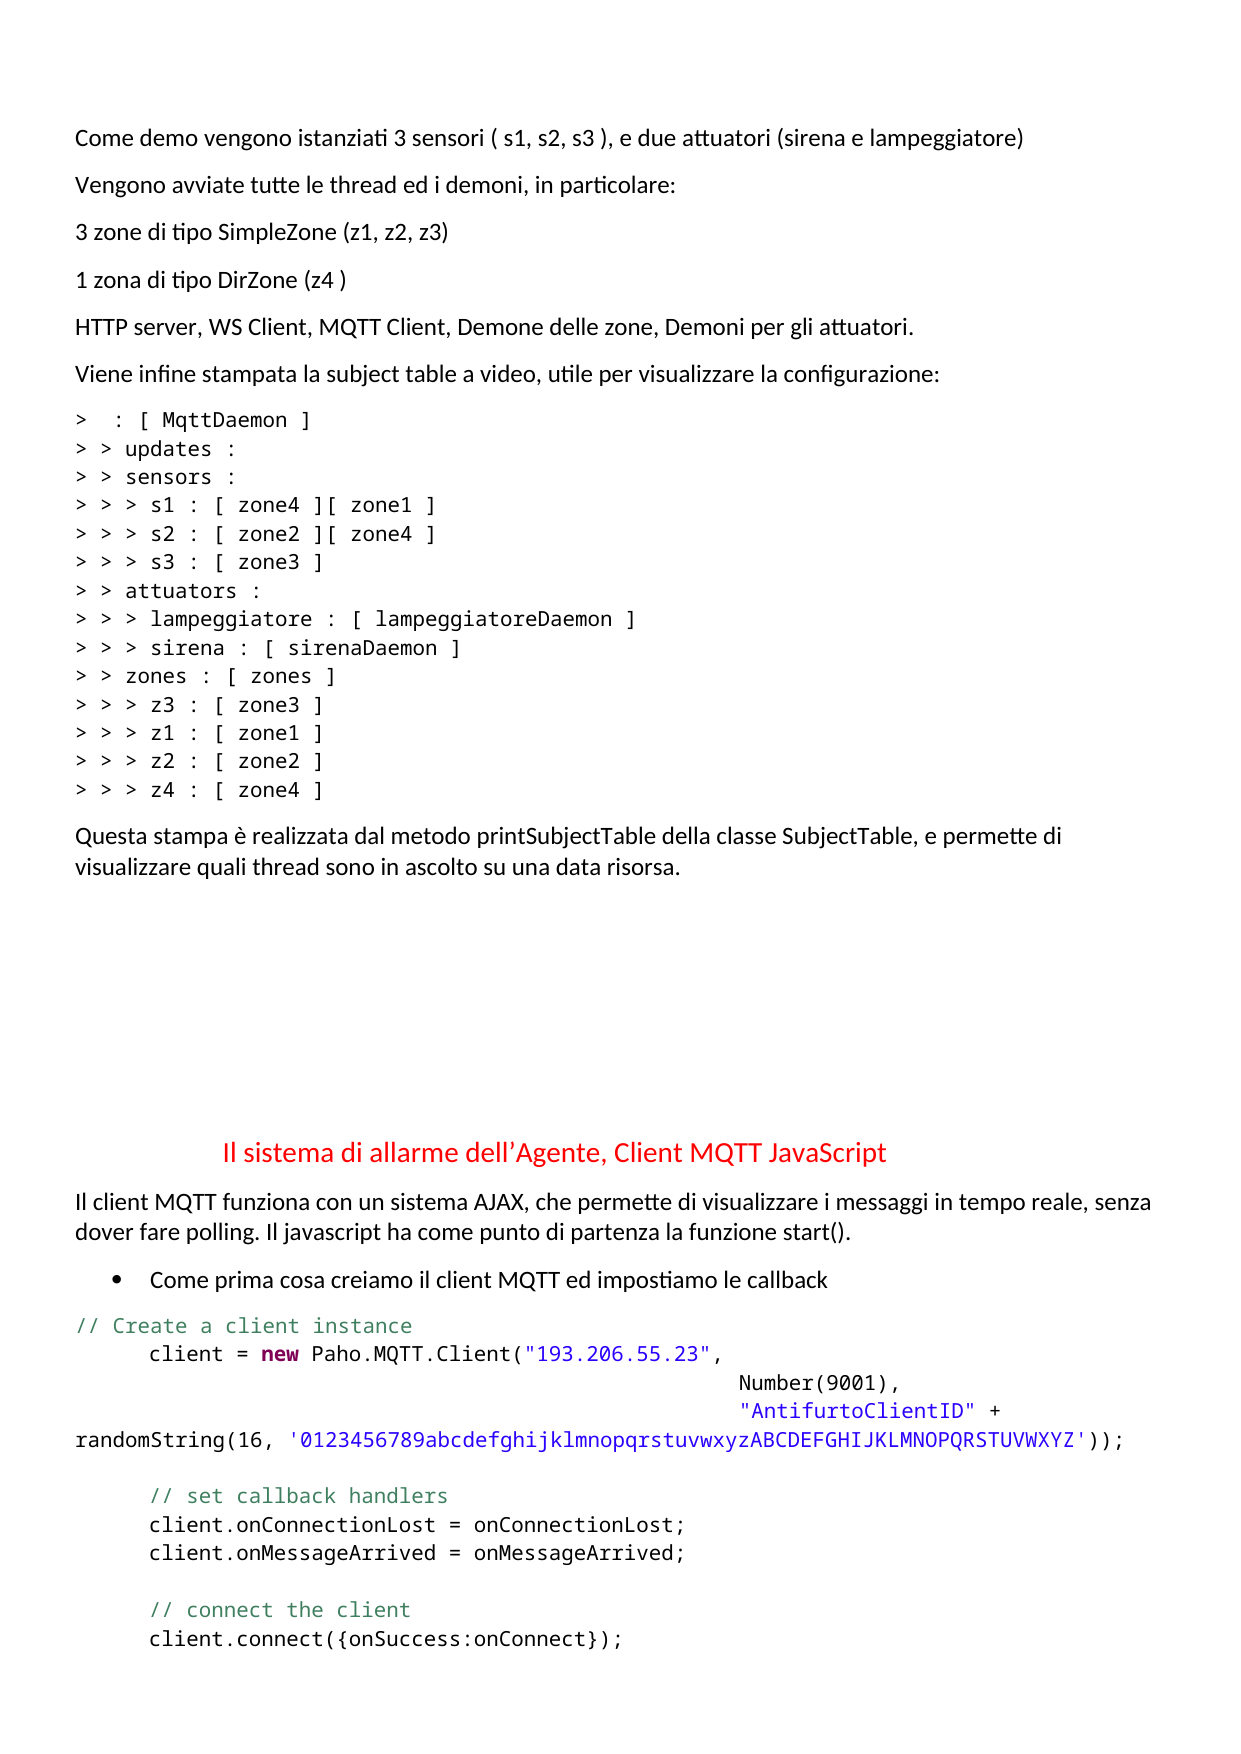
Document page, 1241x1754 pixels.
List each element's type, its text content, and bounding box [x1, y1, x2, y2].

text > : [ MqttDaemon ] [75, 405, 1165, 434]
text > > attuators : [75, 576, 1165, 604]
text > > > s2 : [ zone2 ][ zone4 ] [75, 519, 1165, 547]
text > > sensors : [75, 462, 1165, 491]
text client.onConnectionLost = onConnectionLost; [75, 1510, 1165, 1538]
text Questa stampa è realizzata dal metodo printSubjectTable della classe SubjectTable, e permette di visualizzare quali thread sono in ascolto su una data risorsa. [75, 820, 1165, 881]
text > > > z4 : [ zone4 ] [75, 775, 1165, 803]
text client = new Paho.MQTT.Client("193.206.55.23", [75, 1339, 1165, 1368]
text // connect the client [75, 1595, 1165, 1624]
text Viene infine stampata la subject table a video, utile per visualizzare la configurazione: [75, 358, 1165, 389]
text HTTP server, WS Client, MQTT Client, Demone delle zone, Demoni per gli attuatori. [75, 311, 1165, 341]
text > > > sirena : [ sirenaDaemon ] [75, 633, 1165, 661]
text 3 zone di tipo SimpleZone (z1, z2, z3) [75, 217, 1165, 247]
text > > > z2 : [ zone2 ] [75, 747, 1165, 775]
list Come prima cosa creiamo il client MQTT ed impostiamo le callback [112, 1264, 1165, 1294]
text > > > z3 : [ zone3 ] [75, 690, 1165, 718]
text > > zones : [ zones ] [75, 661, 1165, 690]
text client.onMessageArrived = onMessageArrived; [75, 1538, 1165, 1567]
text Come demo vengono istanziati 3 sensori ( s1, s2, s3 ), e due attuatori (sirena e lampeggiatore) [75, 122, 1165, 153]
text 1 zona di tipo DirZone (z4 ) [75, 264, 1165, 294]
text // Create a client instance [75, 1311, 1165, 1339]
text "AntifurtoClientID" + randomString(16, '0123456789abcdefghijklmnopqrstuvwxyzABCDEFGHIJKLMNOPQRSTUVWXYZ')); [75, 1396, 1165, 1453]
text > > > lampeggiatore : [ lampeggiatoreDaemon ] [75, 604, 1165, 633]
text // set callback handlers [75, 1482, 1165, 1510]
text > > > z1 : [ zone1 ] [75, 718, 1165, 747]
text Il sistema di allarme dell’Agente, Client MQTT JavaScript [149, 1134, 1165, 1169]
text client.connect({onSuccess:onConnect}); [75, 1624, 1165, 1652]
text > > > s1 : [ zone4 ][ zone1 ] [75, 491, 1165, 519]
text Vengono avviate tutte le thread ed i demoni, in particolare: [75, 169, 1165, 200]
text > > updates : [75, 434, 1165, 462]
text > > > s3 : [ zone3 ] [75, 547, 1165, 576]
text Il client MQTT funziona con un sistema AJAX, che permette di visualizzare i messaggi in tempo reale, senza dover fare polling. Il javascript ha come punto di partenza la funzione start(). [75, 1186, 1165, 1247]
text Number(9001), [75, 1368, 1165, 1396]
